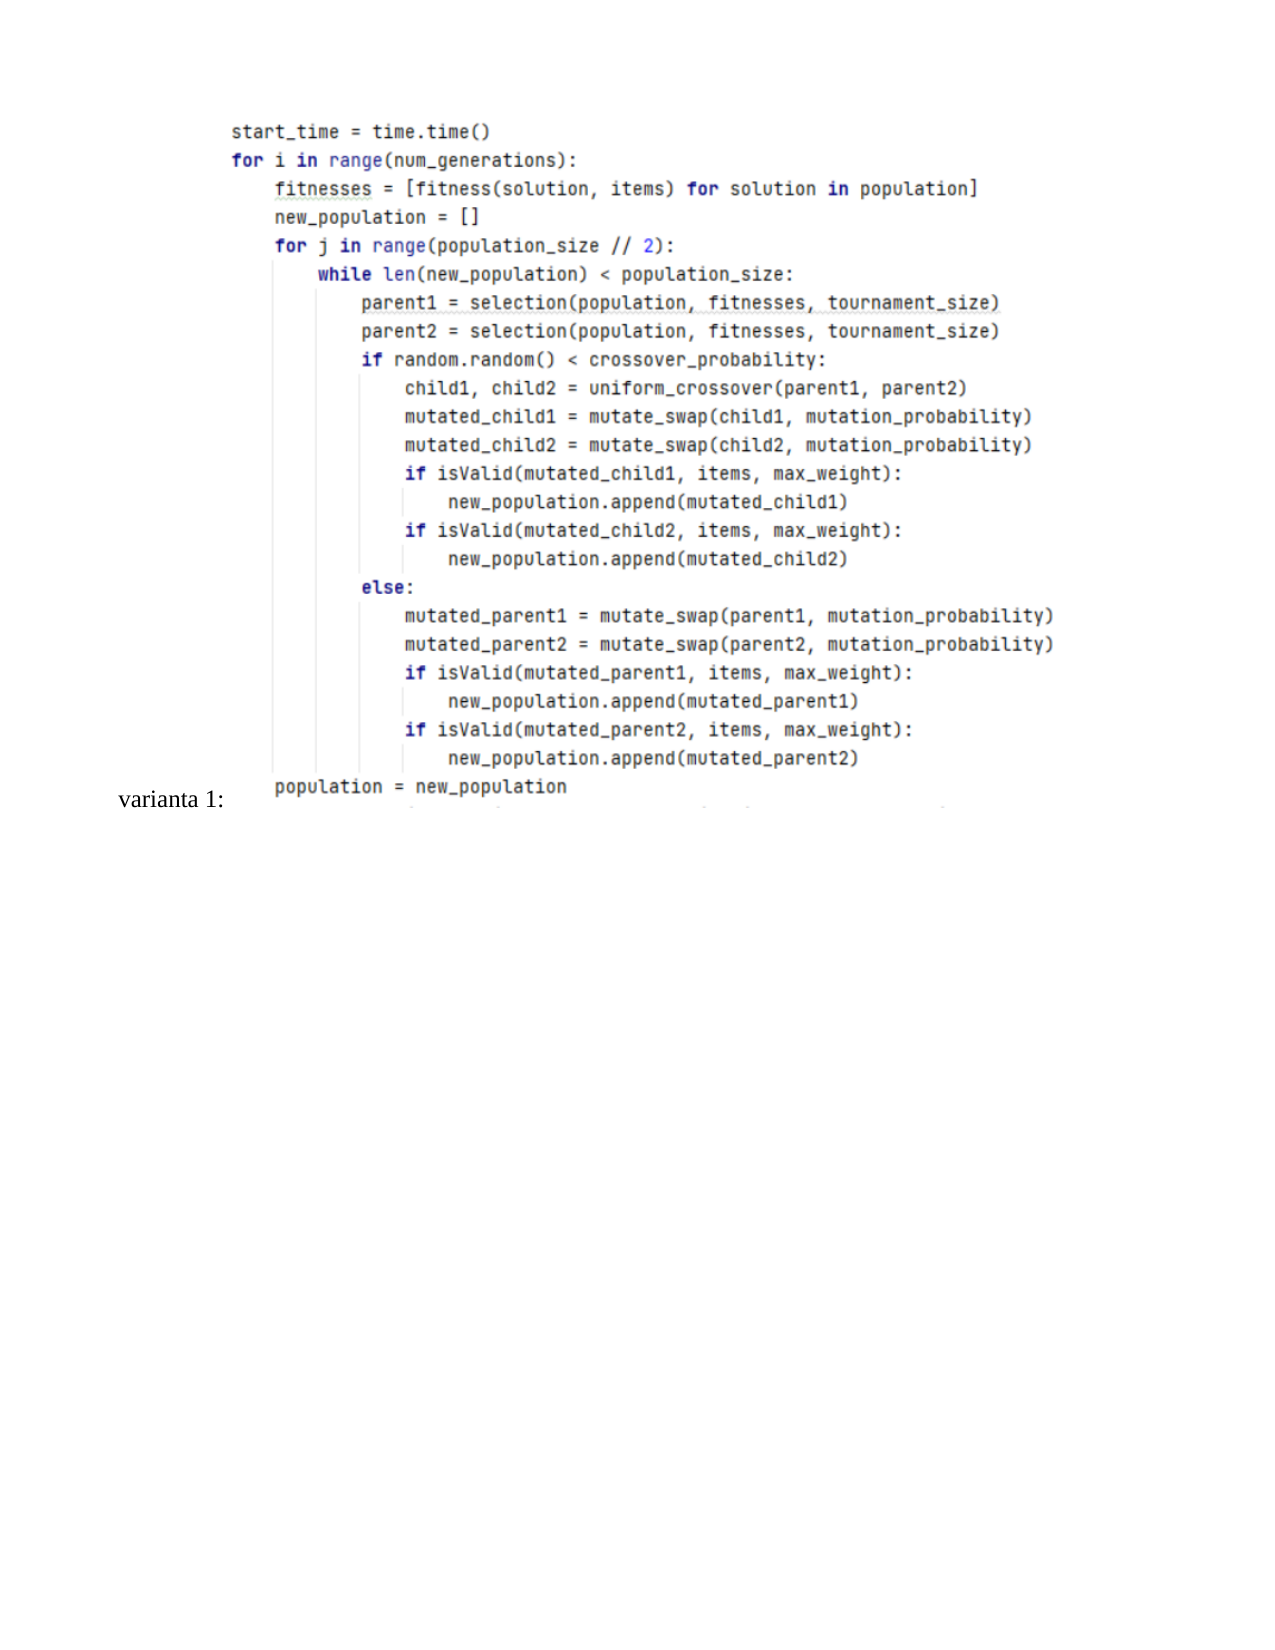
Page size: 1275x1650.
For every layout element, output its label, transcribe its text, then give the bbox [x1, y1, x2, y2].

text varianta 1: [118, 118, 1157, 813]
